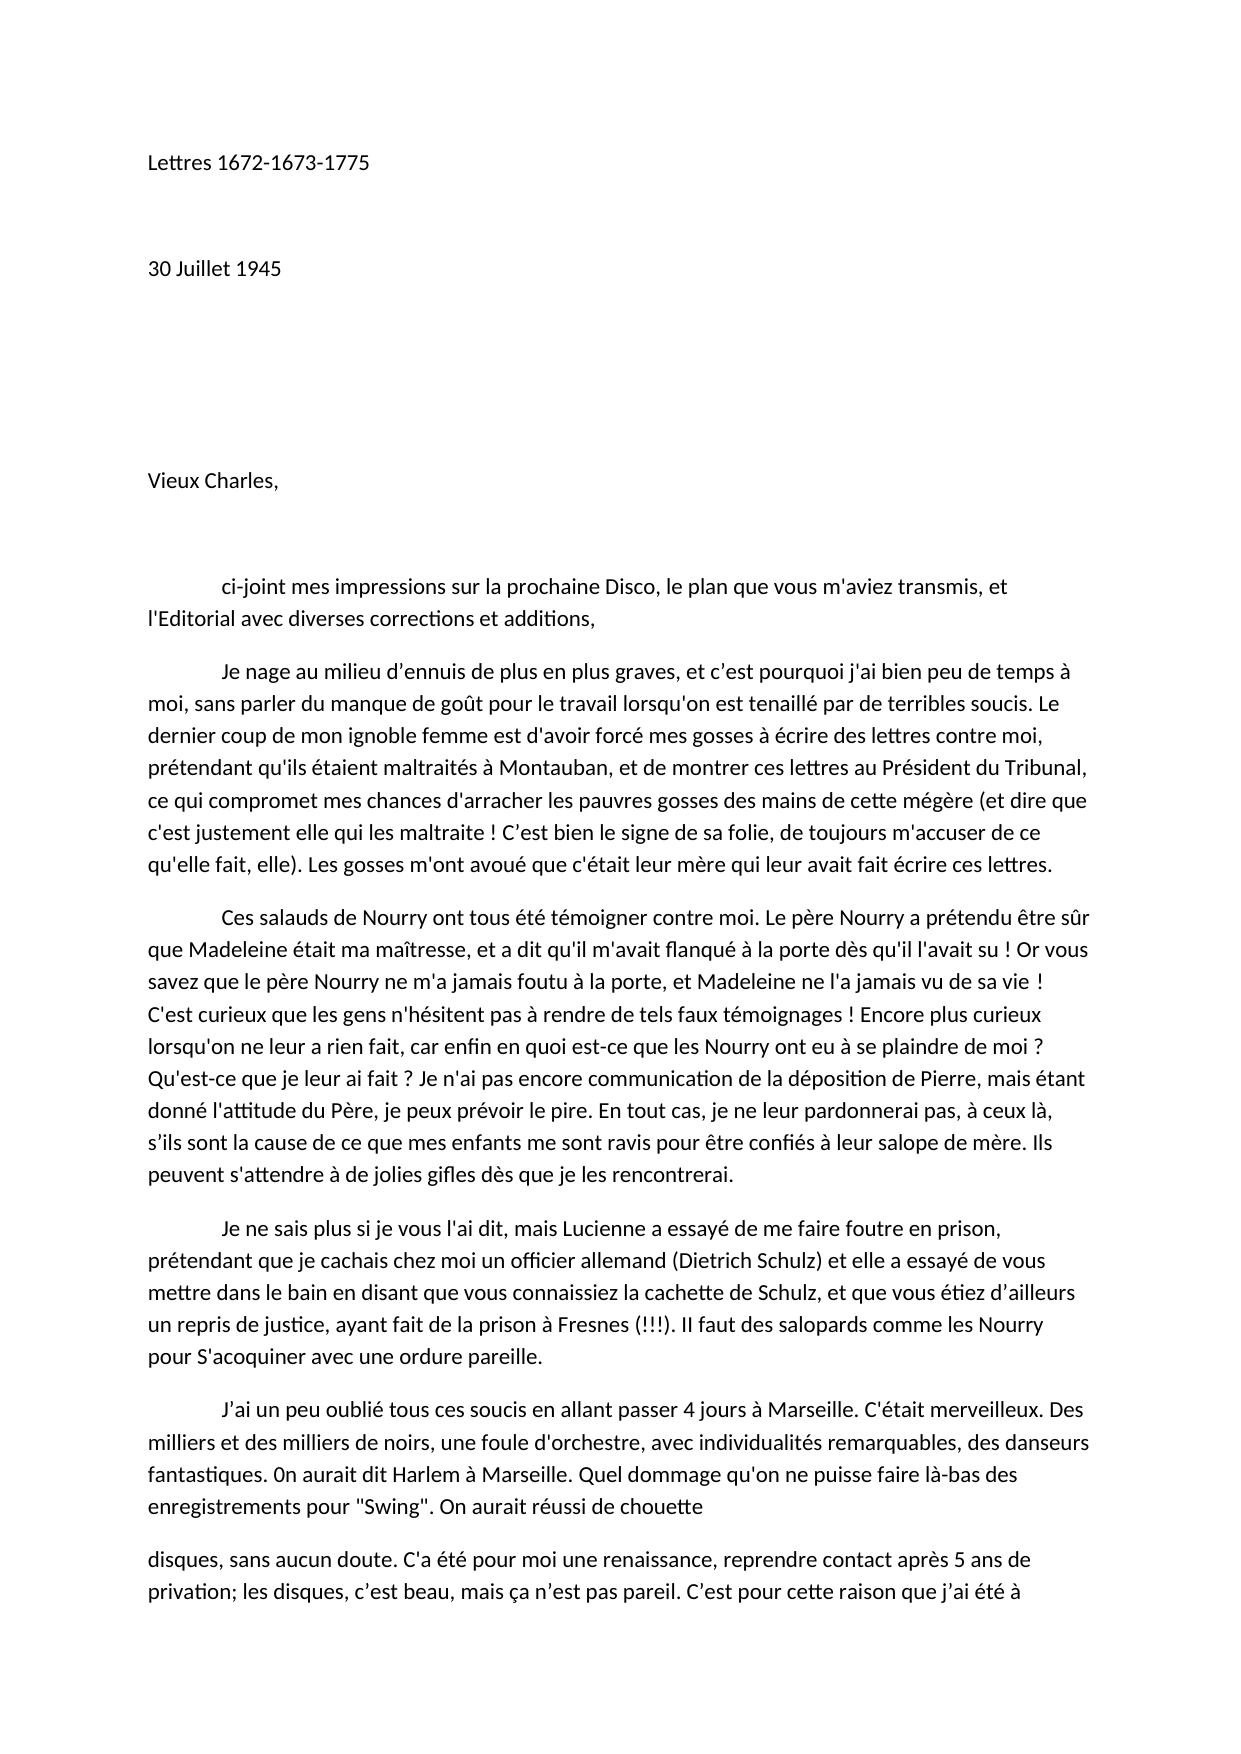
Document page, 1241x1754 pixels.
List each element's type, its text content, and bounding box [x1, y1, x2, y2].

text 30 Juillet 1945 [148, 254, 1093, 282]
text ci-joint mes impressions sur la prochaine Disco, le plan que vous m'aviez transmis, et l'Editorial avec diverses corrections et additions, [148, 572, 1093, 632]
text Ces salauds de Nourry ont tous été témoigner contre moi. Le père Nourry a prétendu être sûr que Madeleine était ma maîtresse, et a dit qu'il m'avait flanqué à la porte dès qu'il l'avait su ! Or vous savez que le père Nourry ne m'a jamais foutu à la porte, et Madeleine ne l'a jamais vu de sa vie ! C'est curieux que les gens n'hésitent pas à rendre de tels faux témoignages ! Encore plus curieux lorsqu'on ne leur a rien fait, car enfin en quoi est-ce que les Nourry ont eu à se plaindre de moi ? Qu'est-ce que je leur ai fait ? Je n'ai pas encore communication de la déposition de Pierre, mais étant donné l'attitude du Père, je peux prévoir le pire. En tout cas, je ne leur pardonnerai pas, à ceux là, s’ils sont la cause de ce que mes enfants me sont ravis pour être confiés à leur salope de mère. Ils peuvent s'attendre à de jolies gifles dès que je les rencontrerai. [148, 903, 1093, 1189]
text Lettres 1672-1673-1775 [148, 148, 1093, 176]
text disques, sans aucun doute. C'a été pour moi une renaissance, reprendre contact après 5 ans de privation; les disques, c’est beau, mais ça n’est pas pareil. C’est pour cette raison que j’ai été à [148, 1545, 1093, 1605]
text Je ne sais plus si je vous l'ai dit, mais Lucienne a essayé de me faire foutre en prison, prétendant que je cachais chez moi un officier allemand (Dietrich Schulz) et elle a essayé de vous mettre dans le bain en disant que vous connaissiez la cachette de Schulz, et que vous étiez d’ailleurs un repris de justice, ayant fait de la prison à Fresnes (!!!). II faut des salopards comme les Nourry pour S'acoquiner avec une ordure pareille. [148, 1214, 1093, 1370]
text Je nage au milieu d’ennuis de plus en plus graves, et c’est pourquoi j'ai bien peu de temps à moi, sans parler du manque de goût pour le travail lorsqu'on est tenaillé par de terribles soucis. Le dernier coup de mon ignoble femme est d'avoir forcé mes gosses à écrire des lettres contre moi, prétendant qu'ils étaient maltraités à Montauban, et de montrer ces lettres au Président du Tribunal, ce qui compromet mes chances d'arracher les pauvres gosses des mains de cette mégère (et dire que c'est justement elle qui les maltraite ! C’est bien le signe de sa folie, de toujours m'accuser de ce qu'elle fait, elle). Les gosses m'ont avoué que c'était leur mère qui leur avait fait écrire ces lettres. [148, 657, 1093, 878]
text J’ai un peu oublié tous ces soucis en allant passer 4 jours à Marseille. C'était merveilleux. Des milliers et des milliers de noirs, une foule d'orchestre, avec individualités remarquables, des danseurs fantastiques. 0n aurait dit Harlem à Marseille. Quel dommage qu'on ne puisse faire là-bas des enregistrements pour "Swing". On aurait réussi de chouette [148, 1395, 1093, 1520]
text Vieux Charles, [148, 466, 1093, 494]
